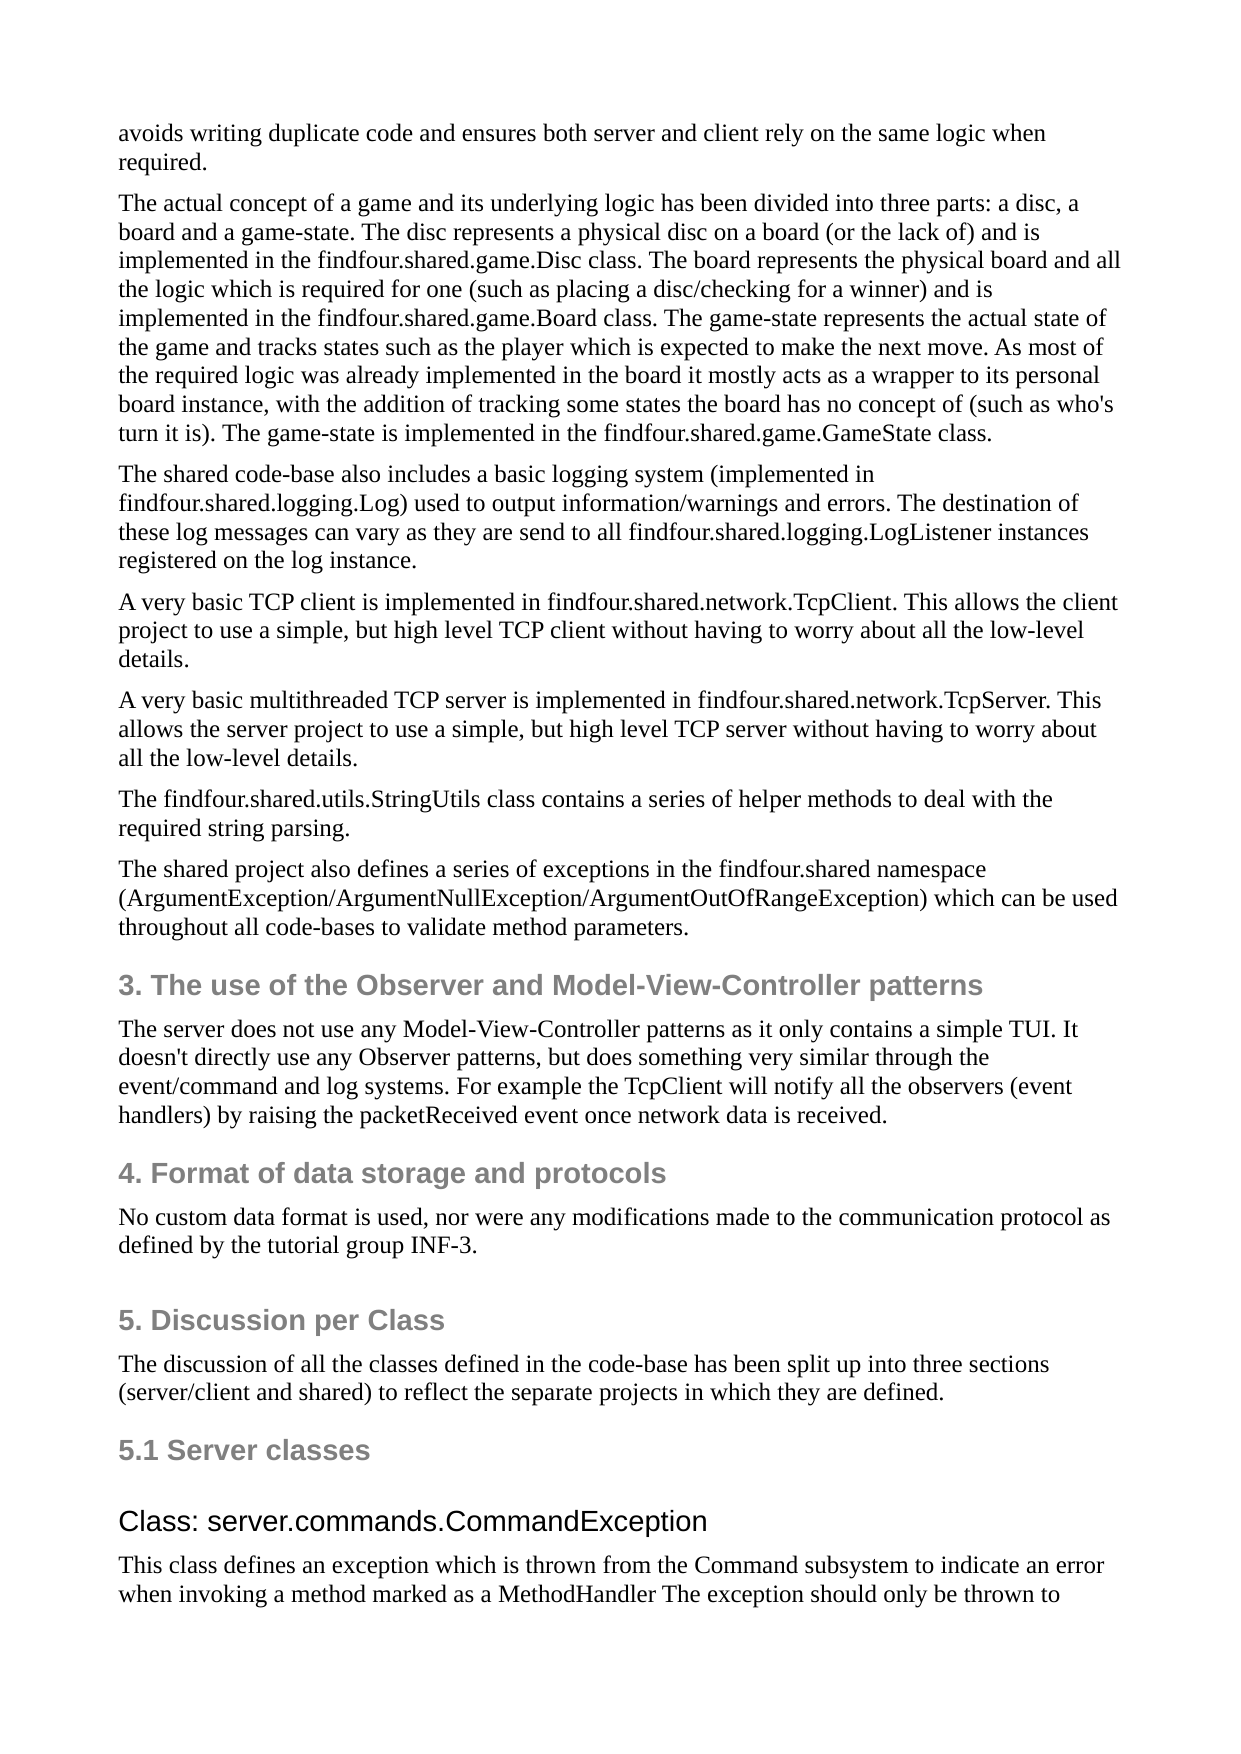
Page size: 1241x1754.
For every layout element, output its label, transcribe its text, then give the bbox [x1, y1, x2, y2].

text A very basic multithreaded TCP server is implemented in findfour.shared.network.TcpServer. This allows the server project to use a simple, but high level TCP server without having to worry about all the low-level details. [118, 686, 1122, 772]
text avoids writing duplicate code and ensures both server and client rely on the same logic when required. [118, 118, 1122, 176]
text The findfour.shared.utils.StringUtils class contains a series of helper methods to deal with the required string parsing. [118, 784, 1122, 842]
subtitle 3. The use of the Observer and Model-View-Controller patterns [118, 968, 1122, 1001]
text A very basic TCP client is implemented in findfour.shared.network.TcpClient. This allows the client project to use a simple, but high level TCP client without having to worry about all the low-level details. [118, 587, 1122, 673]
text The discussion of all the classes defined in the code-base has been split up into three sections (server/client and shared) to reflect the separate projects in which they are defined. [118, 1349, 1122, 1406]
subtitle 5. Discussion per Class [118, 1303, 1122, 1336]
subtitle 4. Format of data storage and protocols [118, 1156, 1122, 1189]
text The shared code-base also includes a basic logging system (implemented in findfour.shared.logging.Log) used to output information/warnings and errors. The destination of these log messages can vary as they are send to all findfour.shared.logging.LogListener instances registered on the log instance. [118, 459, 1122, 574]
text The shared project also defines a series of exceptions in the findfour.shared namespace (ArgumentException/ArgumentNullException/ArgumentOutOfRangeException) which can be used throughout all code-bases to validate method parameters. [118, 854, 1122, 941]
text This class defines an exception which is thrown from the Command subsystem to indicate an error when invoking a method marked as a MethodHandler The exception should only be thrown to [118, 1550, 1122, 1608]
subtitle Class: server.commands.CommandException [118, 1504, 1122, 1538]
text The actual concept of a game and its underlying logic has been divided into three parts: a disc, a board and a game-state. The disc represents a physical disc on a board (or the lack of) and is implemented in the findfour.shared.game.Disc class. The board represents the physical board and all the logic which is required for one (such as placing a disc/checking for a winner) and is implemented in the findfour.shared.game.Board class. The game-state represents the actual state of the game and tracks states such as the player which is expected to make the next move. As most of the required logic was already implemented in the board it mostly acts as a wrapper to its personal board instance, with the addition of tracking some states the board has no concept of (such as who's turn it is). The game-state is implemented in the findfour.shared.game.GameState class. [118, 188, 1122, 447]
text The server does not use any Model-View-Controller patterns as it only contains a simple TUI. It doesn't directly use any Observer patterns, but does something very similar through the event/command and log systems. For example the TcpClient will notify all the observers (event handlers) by raising the packetReceived event once network data is received. [118, 1014, 1122, 1129]
subtitle 5.1 Server classes [118, 1433, 1122, 1467]
text No custom data format is used, nor were any modifications made to the communication protocol as defined by the tutorial group INF-3. [118, 1202, 1122, 1259]
